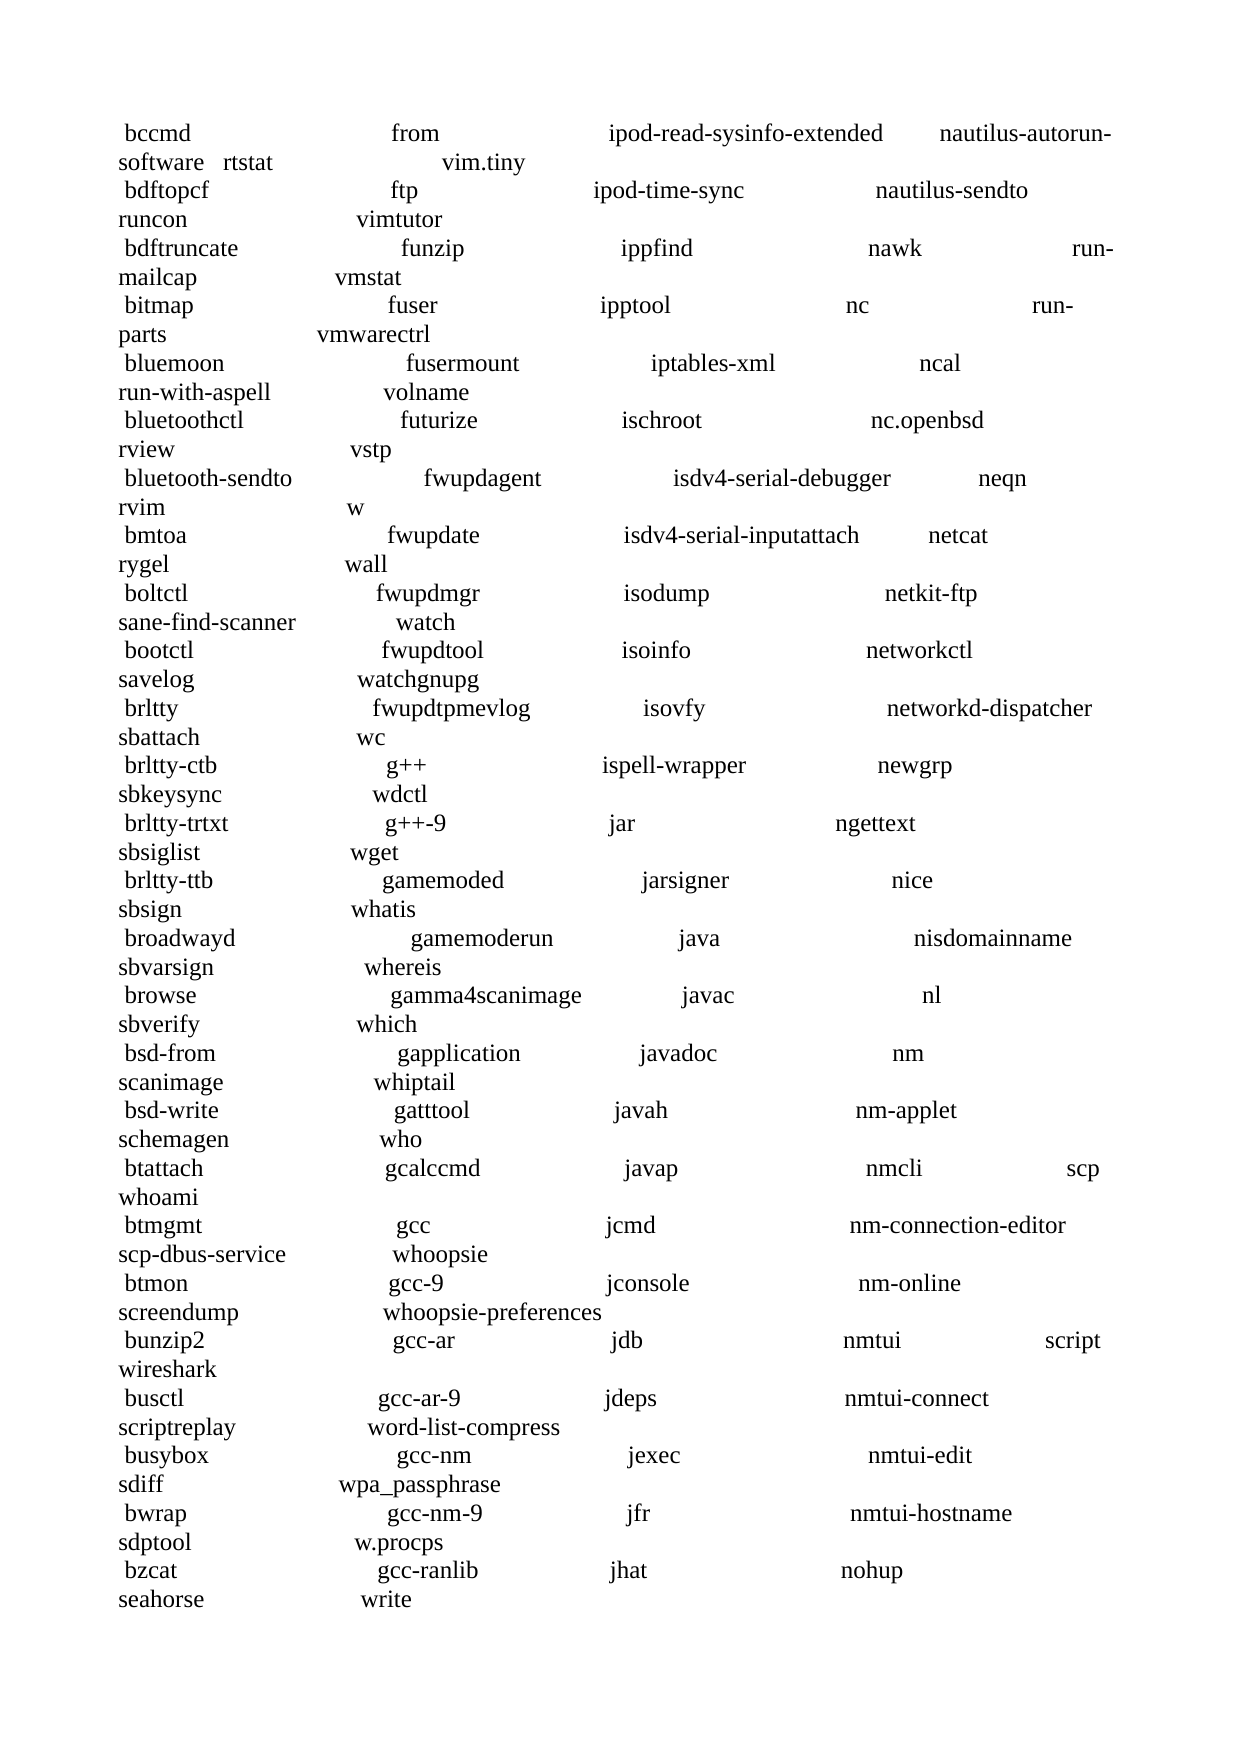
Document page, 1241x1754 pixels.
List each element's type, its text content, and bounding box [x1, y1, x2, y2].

text boltctl fwupdmgr isodump netkit-ftp sane-find-scanner watch [118, 578, 1122, 636]
text browse gamma4scanimage javac nl sbverify which [118, 981, 1122, 1038]
text bsd-write gatttool javah nm-applet schemagen who [118, 1096, 1122, 1153]
text btmon gcc-9 jconsole nm-online screendump whoopsie-preferences [118, 1268, 1122, 1326]
text btmgmt gcc jcmd nm-connection-editor scp-dbus-service whoopsie [118, 1211, 1122, 1268]
text btattach gcalccmd javap nmcli scp whoami [118, 1153, 1122, 1211]
text brltty-trtxt g++-9 jar ngettext sbsiglist wget [118, 808, 1122, 866]
text bwrap gcc-nm-9 jfr nmtui-hostname sdptool w.procps [118, 1498, 1122, 1556]
text busybox gcc-nm jexec nmtui-edit sdiff wpa_passphrase [118, 1441, 1122, 1498]
text bunzip2 gcc-ar jdb nmtui script wireshark [118, 1326, 1122, 1383]
text bluetoothctl futurize ischroot nc.openbsd rview vstp [118, 406, 1122, 463]
text bsd-from gapplication javadoc nm scanimage whiptail [118, 1038, 1122, 1096]
text bluemoon fusermount iptables-xml ncal run-with-aspell volname [118, 348, 1122, 406]
text brltty-ttb gamemoded jarsigner nice sbsign whatis [118, 866, 1122, 923]
text bluetooth-sendto fwupdagent isdv4-serial-debugger neqn rvim w [118, 463, 1122, 521]
text bdftopcf ftp ipod-time-sync nautilus-sendto runcon vimtutor [118, 176, 1122, 233]
text bitmap fuser ipptool nc run-parts vmwarectrl [118, 291, 1122, 348]
text bzcat gcc-ranlib jhat nohup seahorse write [118, 1556, 1122, 1613]
text bdftruncate funzip ippfind nawk run-mailcap vmstat [118, 233, 1122, 291]
text brltty-ctb g++ ispell-wrapper newgrp sbkeysync wdctl [118, 751, 1122, 808]
text brltty fwupdtpmevlog isovfy networkd-dispatcher sbattach wc [118, 693, 1122, 751]
text bootctl fwupdtool isoinfo networkctl savelog watchgnupg [118, 636, 1122, 693]
text busctl gcc-ar-9 jdeps nmtui-connect scriptreplay word-list-compress [118, 1383, 1122, 1441]
text bmtoa fwupdate isdv4-serial-inputattach netcat rygel wall [118, 521, 1122, 578]
text bccmd from ipod-read-sysinfo-extended nautilus-autorun-software rtstat vim.tiny [118, 118, 1122, 176]
text broadwayd gamemoderun java nisdomainname sbvarsign whereis [118, 923, 1122, 981]
